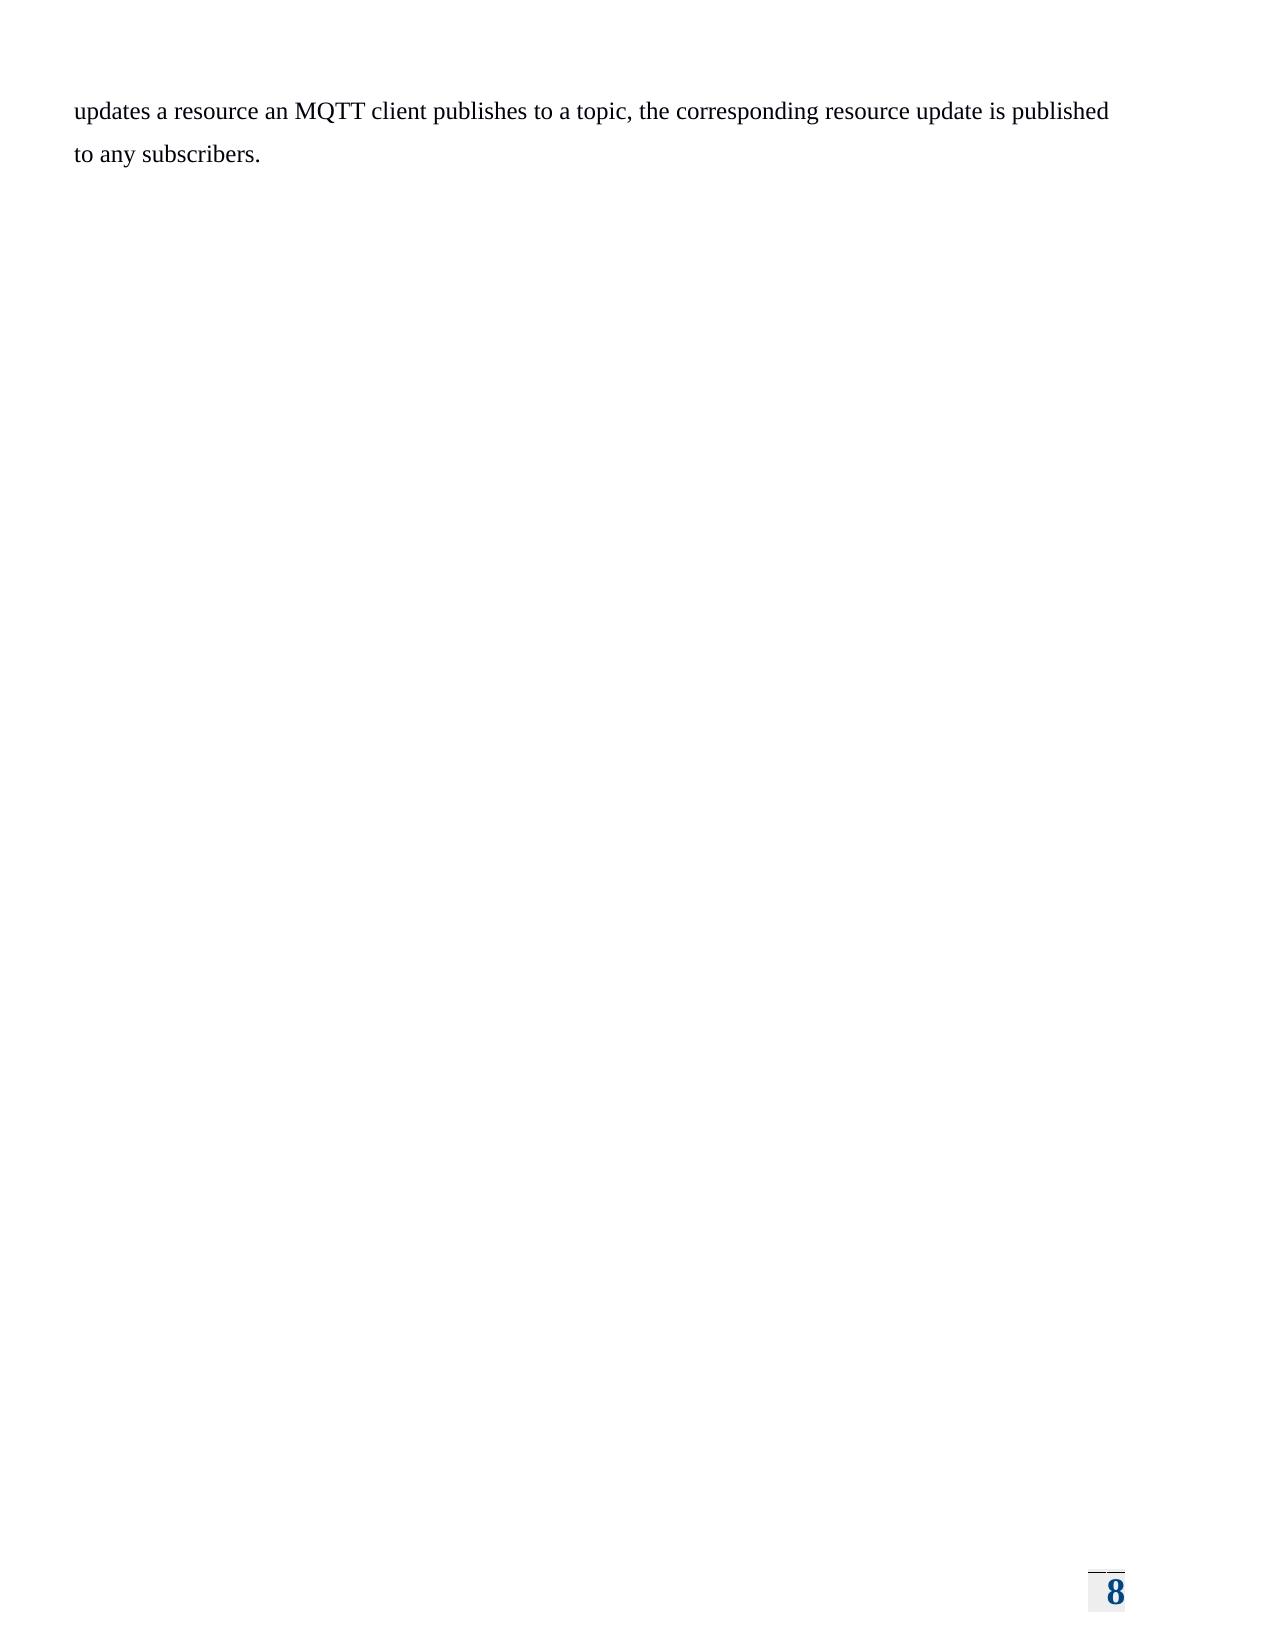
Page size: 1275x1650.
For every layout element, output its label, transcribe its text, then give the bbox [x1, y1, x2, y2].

text updates a resource an MQTT client publishes to a topic, the corresponding resource update is published to any subscribers. [74, 96, 1125, 168]
